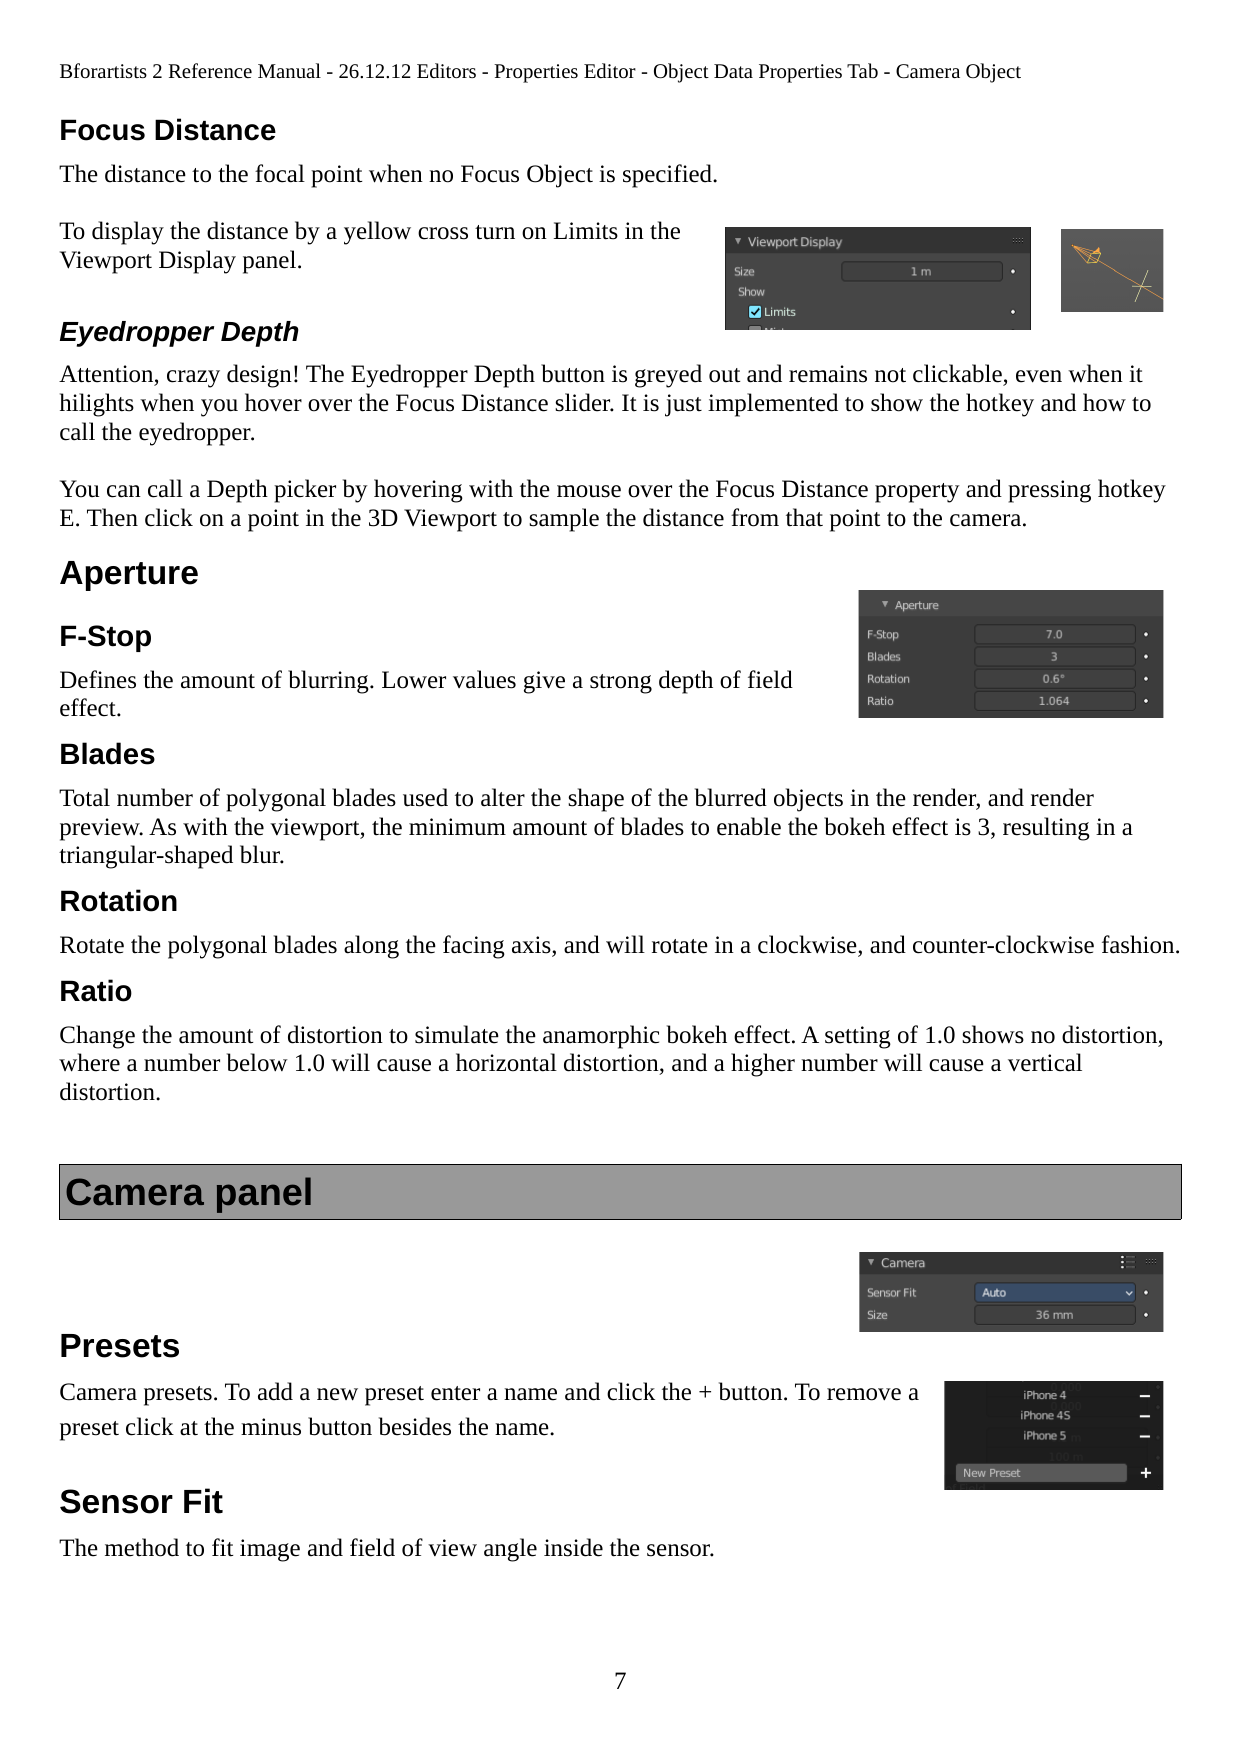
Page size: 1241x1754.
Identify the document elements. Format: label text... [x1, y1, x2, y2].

text To display the distance by a yellow cross turn on Limits in the Viewport Display panel. [59, 216, 1181, 274]
picture [944, 1381, 1164, 1490]
text Defines the amount of blurring. Lower values give a strong depth of field effect. [59, 665, 1181, 722]
text Rotate the polygonal blades along the facing axis, and will rotate in a clockwise, and counter-clockwise fashion. [59, 930, 1181, 959]
subtitle Blades [59, 737, 1181, 771]
text You can call a Depth picker by hovering with the mouse over the Focus Distance property and pressing hotkey E. Then click on a point in the 3D Viewport to sample the distance from that point to the camera. [59, 474, 1181, 532]
subtitle Aperture [59, 553, 1181, 591]
picture [859, 1252, 1164, 1332]
table_header Camera panel [60, 1165, 1181, 1219]
text Attention, crazy design! The Eyedropper Depth button is greyed out and remains not clickable, even when it hilights when you hover over the Focus Distance slider. It is just implemented to show the hotkey and how to call the eyedropper. [59, 359, 1181, 446]
subtitle [1164, 618, 1181, 652]
subtitle Sensor Fit [59, 1481, 1181, 1520]
text Change the amount of distortion to simulate the anamorphic bokeh effect. A setting of 1.0 shows no distortion, where a number below 1.0 will cause a horizontal distortion, and a higher number will cause a vertical distortion. [59, 1020, 1181, 1106]
text Camera presets. To add a new preset enter a name and click the + button. To remove a preset click at the minus button besides the name. [59, 1377, 1181, 1440]
subtitle Eyedropper Depth [59, 315, 1181, 347]
subtitle Ratio [59, 973, 1181, 1007]
subtitle Focus Distance [59, 113, 1181, 146]
text The method to fit image and field of view angle inside the sensor. [59, 1533, 1181, 1561]
picture [725, 227, 1031, 330]
text Total number of polygonal blades used to alter the shape of the blurred objects in the render, and render preview. As with the viewport, the minimum amount of blades to enable the bokeh effect is 3, resulting in a triangular-shaped blur. [59, 783, 1181, 869]
picture [1061, 229, 1164, 312]
subtitle F-Stop [59, 618, 858, 652]
subtitle Presets [59, 1326, 1181, 1364]
picture [858, 590, 1164, 718]
subtitle Rotation [59, 884, 1181, 918]
text The distance to the focal point when no Focus Object is specified. [59, 159, 1181, 188]
